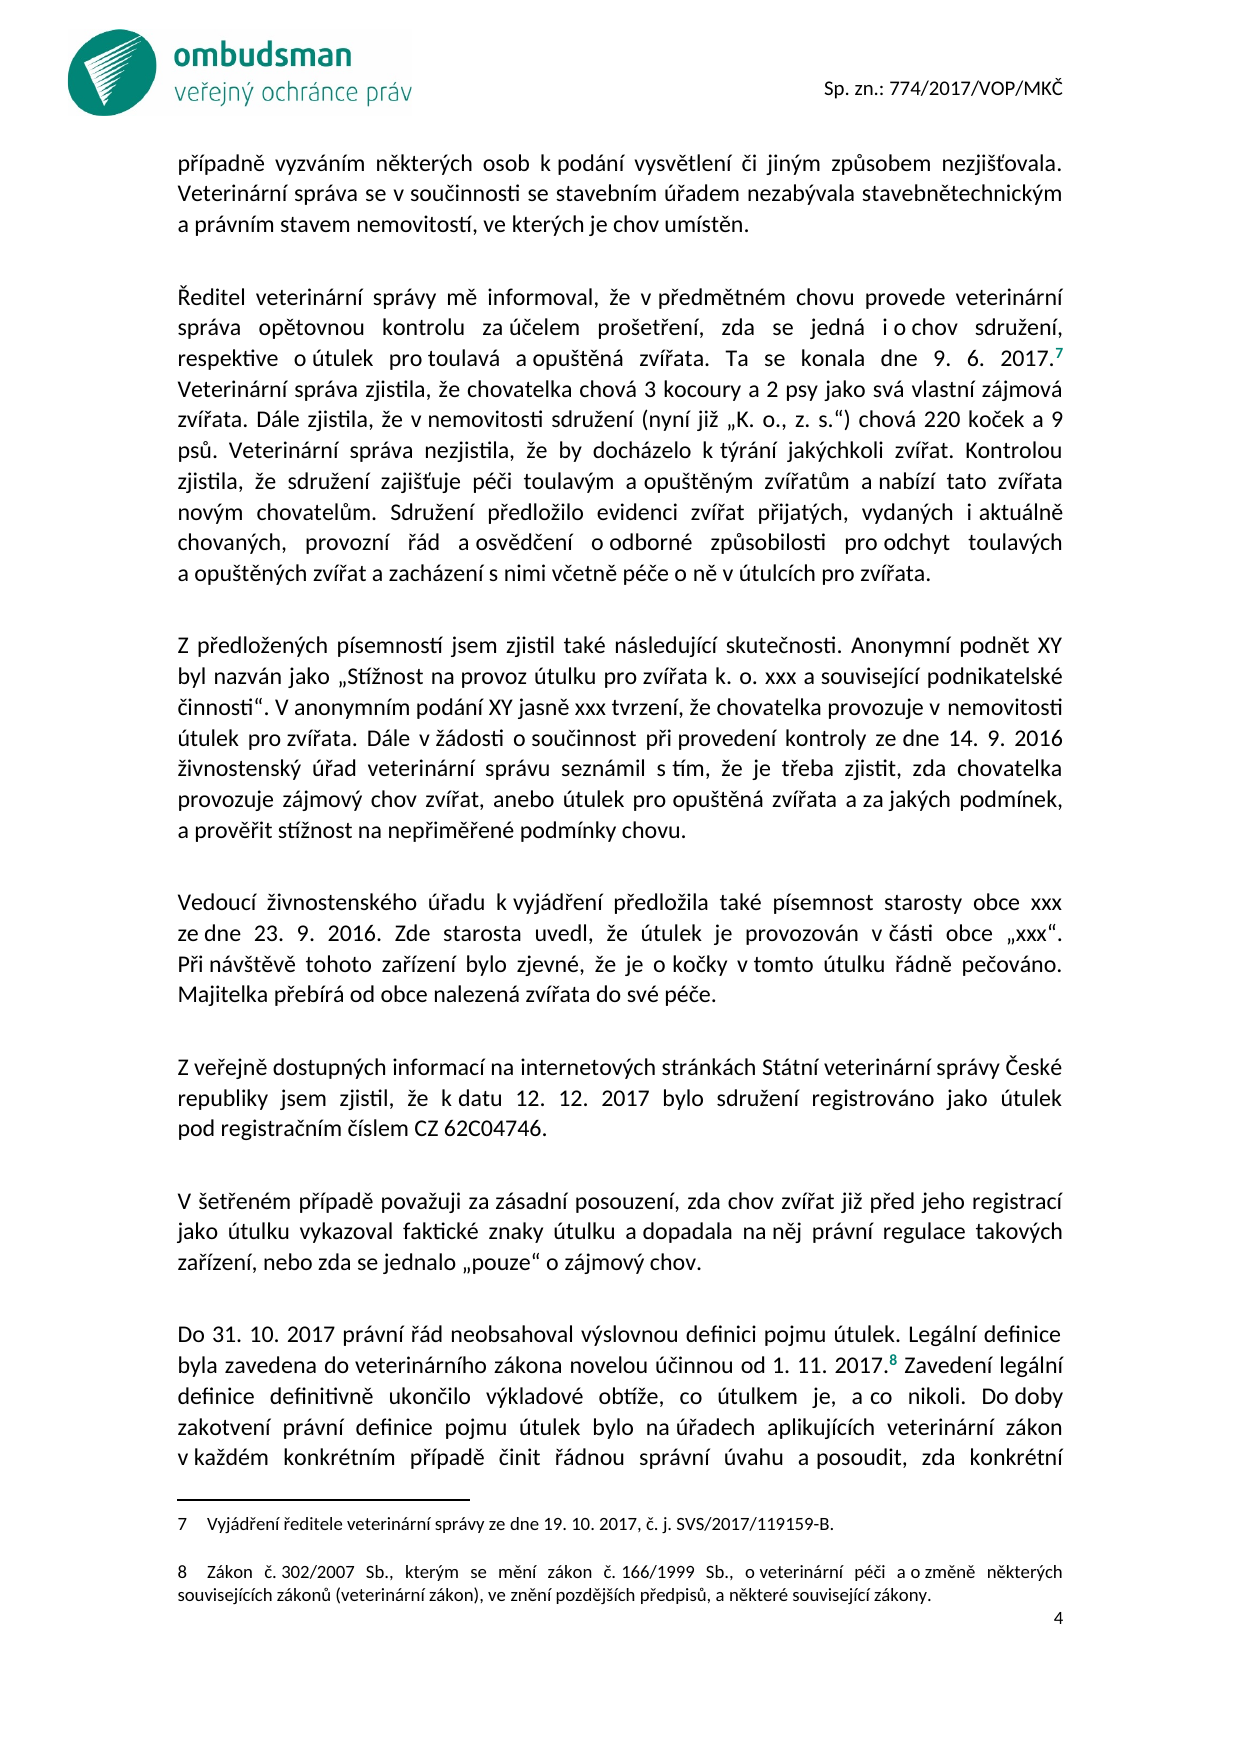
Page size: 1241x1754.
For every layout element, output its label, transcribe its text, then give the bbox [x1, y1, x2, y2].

text Do 31. 10. 2017 právní řád neobsahoval výslovnou definici pojmu útulek. Legální definice byla zavedena do veterinárního zákona novelou účinnou od 1. 11. 2017. Zavedení legální definice definitivně ukončilo výkladové obtíže, co útulkem je, a co nikoli. Do doby zakotvení právní definice pojmu útulek bylo na úřadech aplikujících veterinární zákon v každém konkrétním případě činit řádnou správní úvahu a posoudit, zda konkrétní [177, 1319, 1063, 1472]
text Zákon č. 302/2007 Sb., kterým se mění zákon č. 166/1999 Sb., o veterinární péči a o změně některých souvisejících zákonů (veterinární zákon), ve znění pozdějších předpisů, a některé související zákony. [177, 1560, 1063, 1606]
text případně vyzváním některých osob k podání vysvětlení či jiným způsobem nezjišťovala. Veterinární správa se v součinnosti se stavebním úřadem nezabývala stavebnětechnickým a právním stavem nemovitostí, ve kterých je chov umístěn. [177, 148, 1063, 238]
text Z předložených písemností jsem zjistil také následující skutečnosti. Anonymní podnět XY byl nazván jako „Stížnost na provoz útulku pro zvířata k. o. xxx a související podnikatelské činnosti“. V anonymním podání XY jasně xxx tvrzení, že chovatelka provozuje v nemovitosti útulek pro zvířata. Dále v žádosti o součinnost při provedení kontroly ze dne 14. 9. 2016 živnostenský úřad veterinární správu seznámil s tím, že je třeba zjistit, zda chovatelka provozuje zájmový chov zvířat, anebo útulek pro opuštěná zvířata a za jakých podmínek, a prověřit stížnost na nepřiměřené podmínky chovu. [177, 631, 1063, 844]
text Vedoucí živnostenského úřadu k vyjádření předložila také písemnost starosty obce xxx ze dne 23. 9. 2016. Zde starosta uvedl, že útulek je provozován v části obce „xxx“. Při návštěvě tohoto zařízení bylo zjevné, že je o kočky v tomto útulku řádně pečováno. Majitelka přebírá od obce nalezená zvířata do své péče. [177, 887, 1063, 1009]
text Z veřejně dostupných informací na internetových stránkách Státní veterinární správy České republiky jsem zjistil, že k datu 12. 12. 2017 bylo sdružení registrováno jako útulek pod registračním číslem CZ 62C04746. [177, 1052, 1063, 1143]
text V šetřeném případě považuji za zásadní posouzení, zda chov zvířat již před jeho registrací jako útulku vykazoval faktické znaky útulku a dopadala na něj právní regulace takových zařízení, nebo zda se jednalo „pouze“ o zájmový chov. [177, 1186, 1063, 1276]
text Vyjádření ředitele veterinární správy ze dne 19. 10. 2017, č. j. SVS/2017/119159-B. [177, 1512, 1063, 1535]
text Ředitel veterinární správy mě informoval, že v předmětném chovu provede veterinární správa opětovnou kontrolu za účelem prošetření, zda se jedná i o chov sdružení, respektive o útulek pro toulavá a opuštěná zvířata. Ta se konala dne 9. 6. 2017. Veterinární správa zjistila, že chovatelka chová 3 kocoury a 2 psy jako svá vlastní zájmová zvířata. Dále zjistila, že v nemovitosti sdružení (nyní již „K. o., z. s.“) chová 220 koček a 9 psů. Veterinární správa nezjistila, že by docházelo k týrání jakýchkoli zvířat. Kontrolou zjistila, že sdružení zajišťuje péči toulavým a opuštěným zvířatům a nabízí tato zvířata novým chovatelům. Sdružení předložilo evidenci zvířat přijatých, vydaných i aktuálně chovaných, provozní řád a osvědčení o odborné způsobilosti pro odchyt toulavých a opuštěných zvířat a zacházení s nimi včetně péče o ně v útulcích pro zvířata. [177, 282, 1063, 587]
